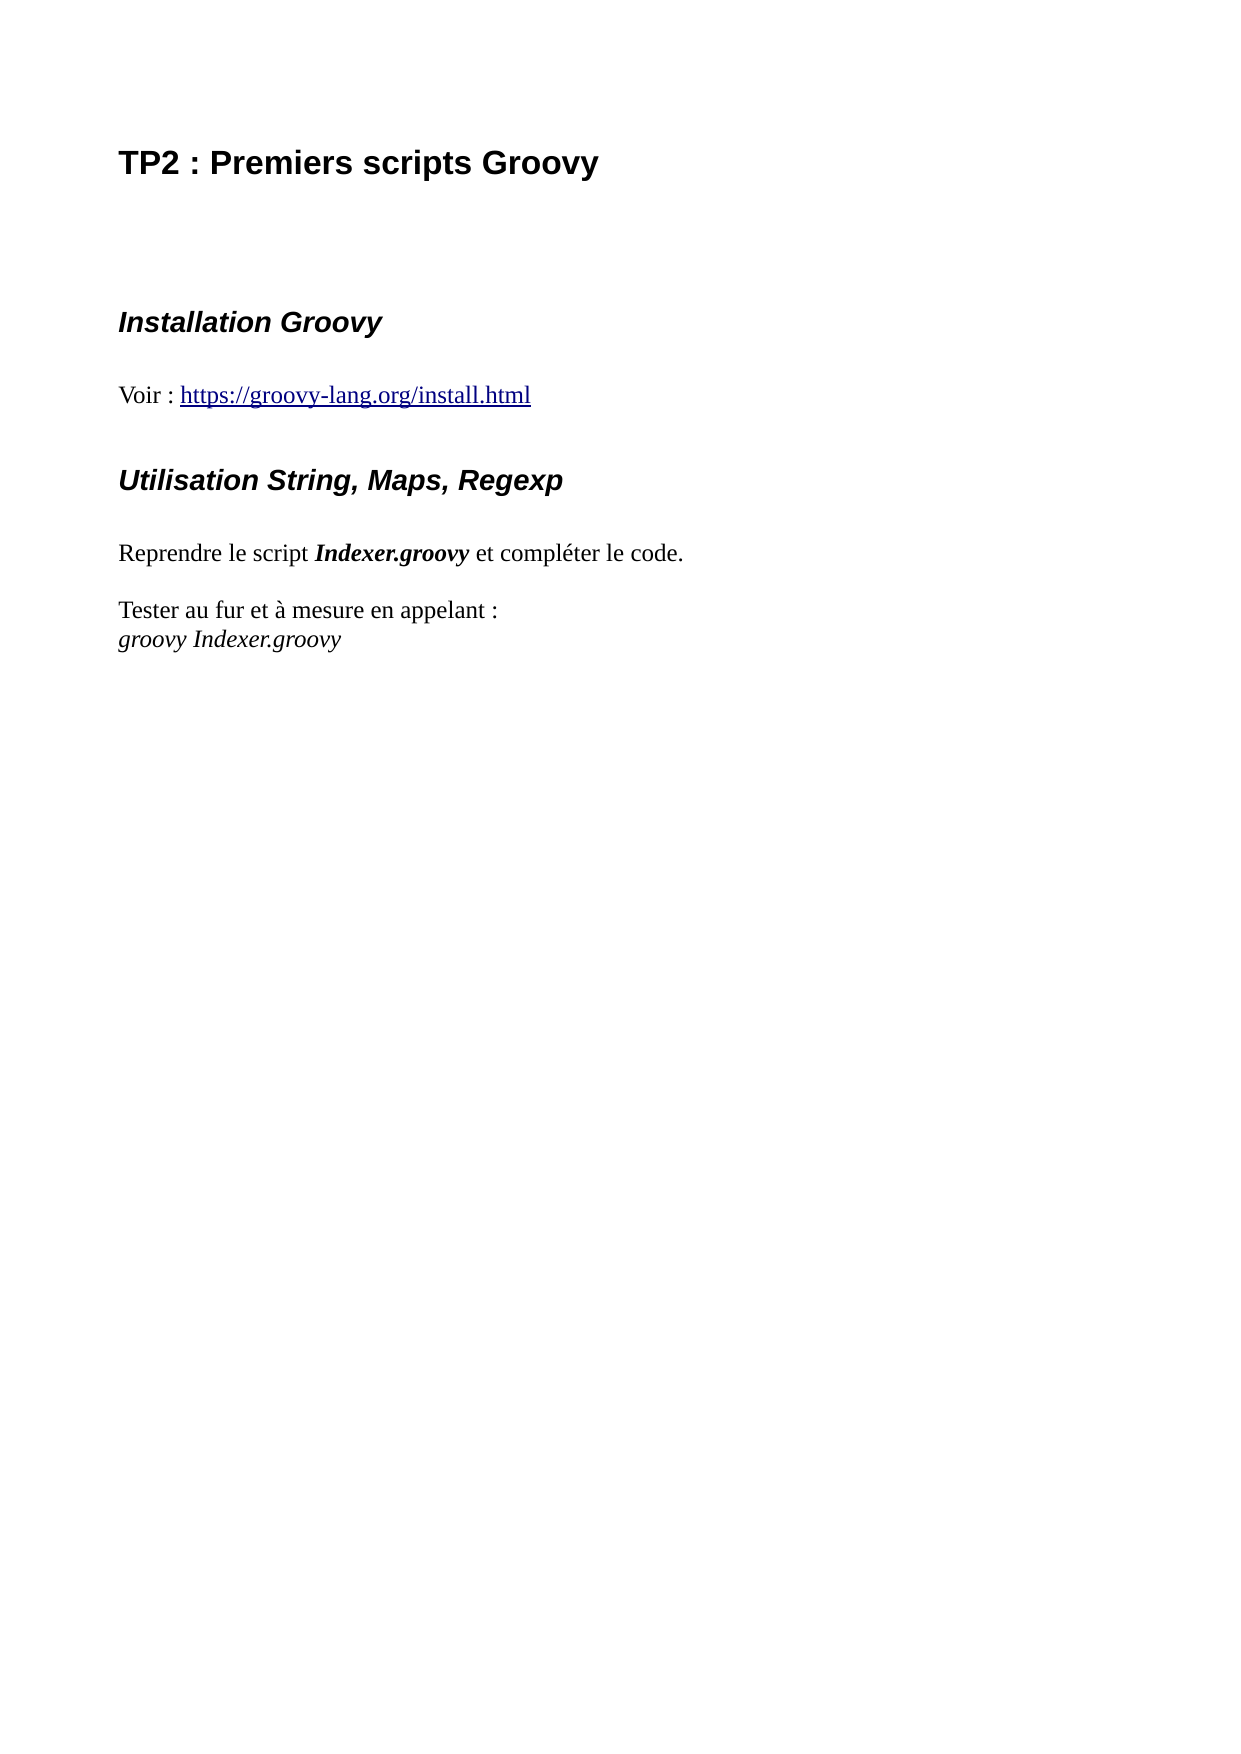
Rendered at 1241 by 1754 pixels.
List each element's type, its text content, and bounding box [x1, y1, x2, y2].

text Voir : https://groovy-lang.org/install.html [118, 380, 1122, 409]
subtitle TP2 : Premiers scripts Groovy [118, 143, 1122, 182]
text Tester au fur et à mesure en appelant : [118, 595, 1122, 624]
subtitle Utilisation String, Maps, Regexp [118, 463, 1122, 496]
subtitle Installation Groovy [118, 306, 1122, 339]
text Reprendre le script Indexer.groovy et compléter le code. [118, 538, 1122, 566]
text groovy Indexer.groovy [118, 624, 1122, 653]
